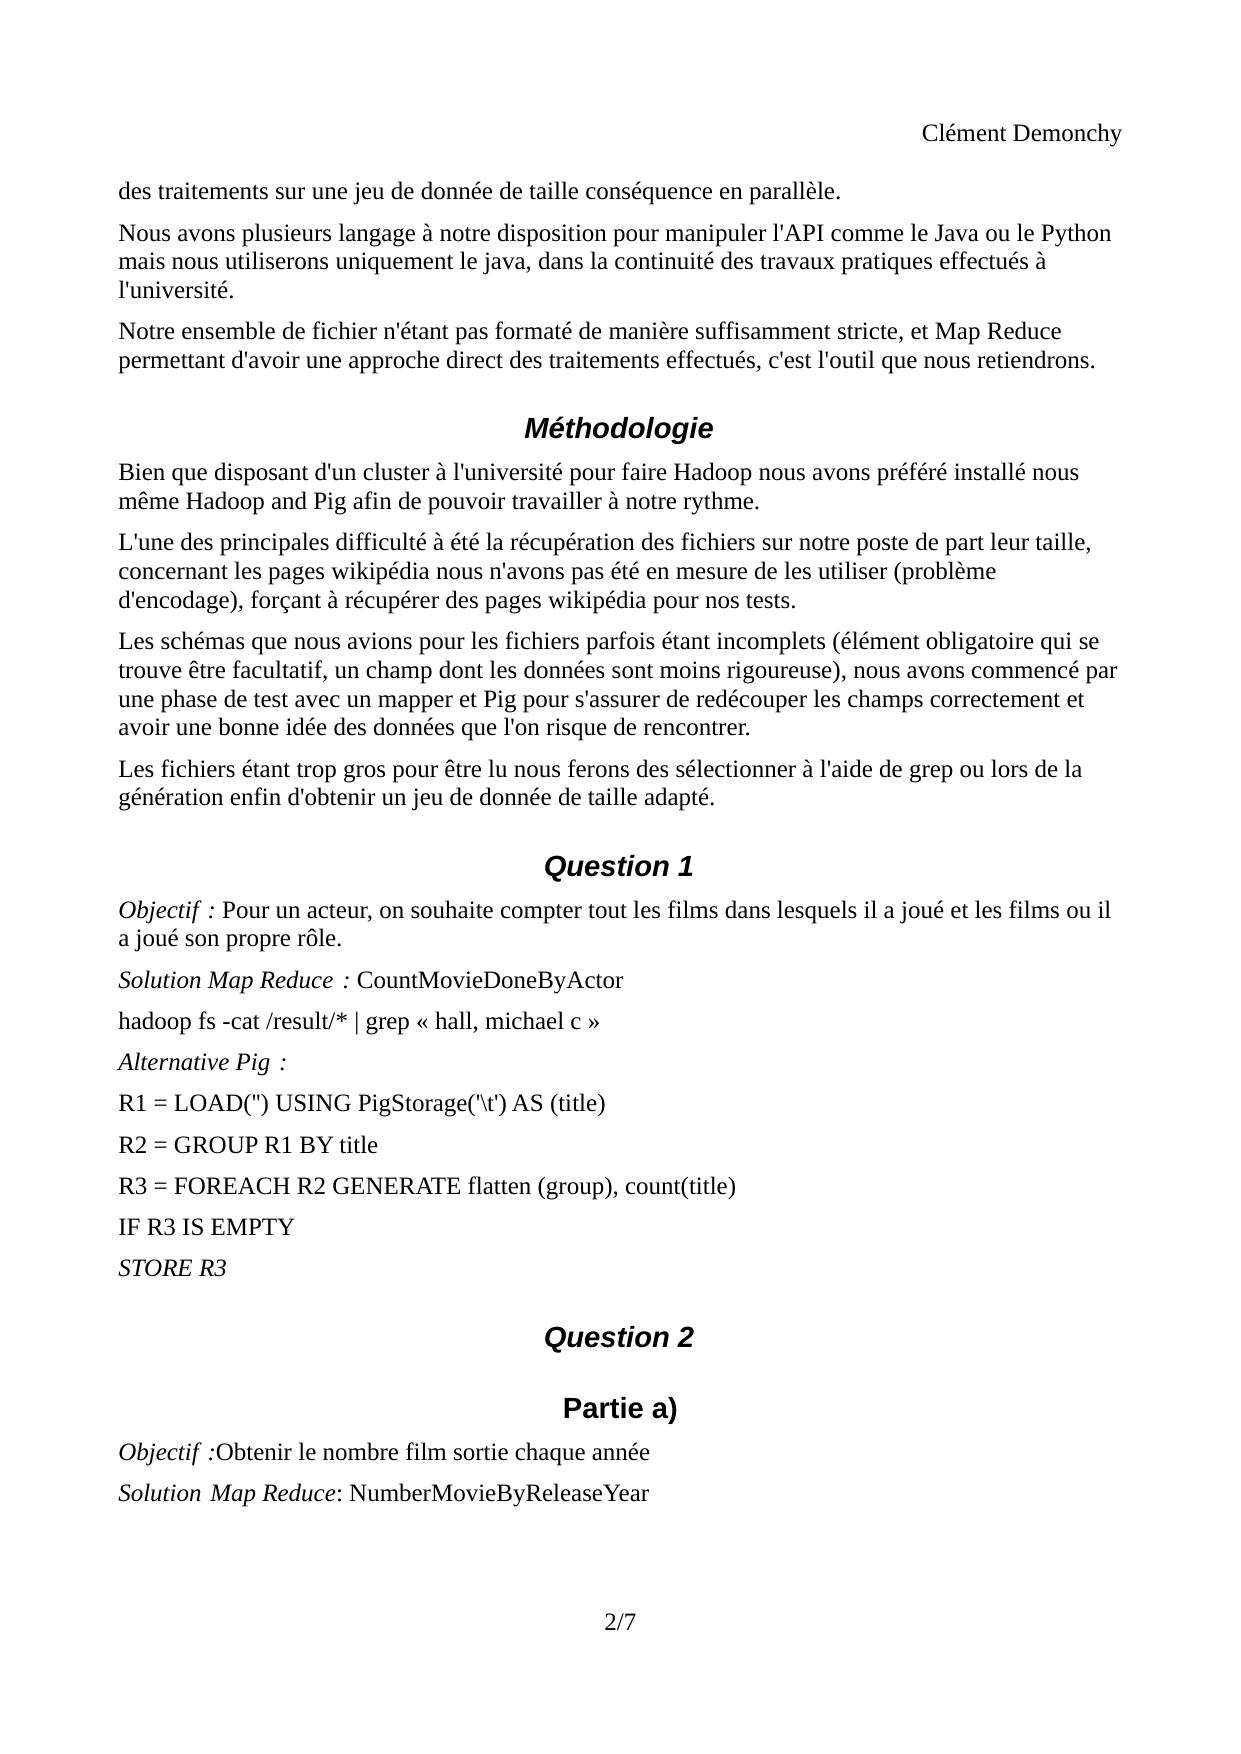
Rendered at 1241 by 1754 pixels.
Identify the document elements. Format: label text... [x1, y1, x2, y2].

text Les schémas que nous avions pour les fichiers parfois étant incomplets (élément obligatoire qui se trouve être facultatif, un champ dont les données sont moins rigoureuse), nous avons commencé par une phase de test avec un mapper et Pig pour s'assurer de redécouper les champs correctement et avoir une bonne idée des données que l'on risque de rencontrer. [118, 626, 1122, 741]
text R1 = LOAD('') USING PigStorage('\t') AS (title) [118, 1088, 1122, 1117]
text IF R3 IS EMPTY [118, 1212, 1122, 1241]
text L'une des principales difficulté à été la récupération des fichiers sur notre poste de part leur taille, concernant les pages wikipédia nous n'avons pas été en mesure de les utiliser (problème d'encodage), forçant à récupérer des pages wikipédia pour nos tests. [118, 527, 1122, 614]
text R2 = GROUP R1 BY title [118, 1130, 1122, 1158]
text Nous avons plusieurs langage à notre disposition pour manipuler l'API comme le Java ou le Python mais nous utiliserons uniquement le java, dans la continuité des travaux pratiques effectués à l'université. [118, 218, 1122, 304]
text hadoop fs -cat /result/* | grep « hall, michael c » [118, 1006, 1122, 1035]
text Les fichiers étant trop gros pour être lu nous ferons des sélectionner à l'aide de grep ou lors de la génération enfin d'obtenir un jeu de donnée de taille adapté. [118, 754, 1122, 811]
subtitle Méthodologie [118, 411, 1122, 445]
text Solution Map Reduce : CountMovieDoneByActor [118, 965, 1122, 993]
text Bien que disposant d'un cluster à l'université pour faire Hadoop nous avons préféré installé nous même Hadoop and Pig afin de pouvoir travailler à notre rythme. [118, 457, 1122, 515]
subtitle Partie a) [118, 1391, 1122, 1424]
text STORE R3 [118, 1253, 1122, 1282]
subtitle Question 2 [118, 1320, 1122, 1353]
text R3 = FOREACH R2 GENERATE flatten (group), count(title) [118, 1171, 1122, 1200]
text des traitements sur une jeu de donnée de taille conséquence en parallèle. [118, 176, 1122, 205]
text Alternative Pig : [118, 1047, 1122, 1076]
text Notre ensemble de fichier n'étant pas formaté de manière suffisamment stricte, et Map Reduce permettant d'avoir une approche direct des traitements effectués, c'est l'outil que nous retiendrons. [118, 316, 1122, 374]
text Objectif : Pour un acteur, on souhaite compter tout les films dans lesquels il a joué et les films ou il a joué son propre rôle. [118, 895, 1122, 952]
subtitle Question 1 [118, 849, 1122, 882]
text Objectif :Obtenir le nombre film sortie chaque année [118, 1437, 1122, 1466]
text Solution Map Reduce: NumberMovieByReleaseYear [118, 1478, 1122, 1507]
